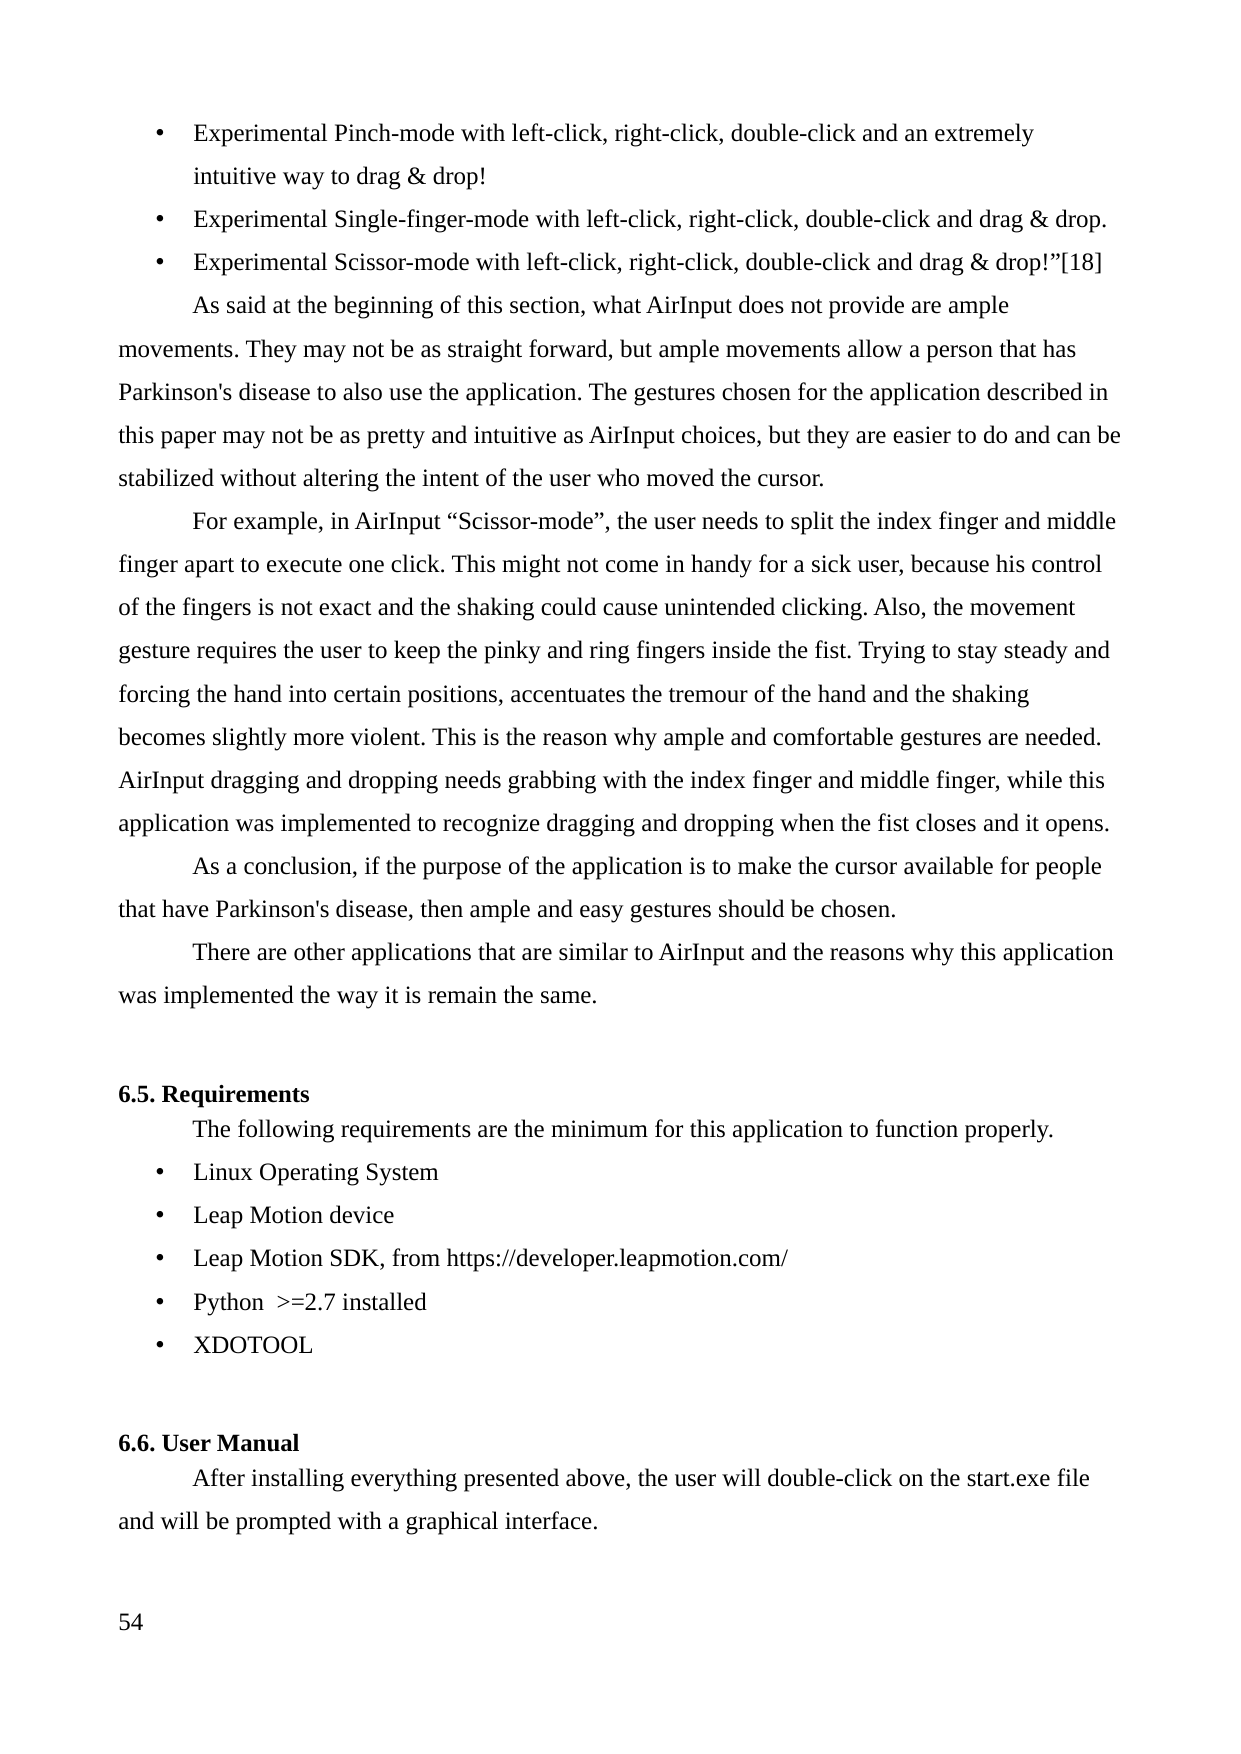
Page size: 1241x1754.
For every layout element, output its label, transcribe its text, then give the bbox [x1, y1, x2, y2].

list Experimental Pinch-mode with left-click, right-click, double-click and an extremely intuitive way to drag & drop! [156, 118, 1122, 190]
list Python >=2.7 installed [156, 1287, 1122, 1315]
list Leap Motion device [156, 1200, 1122, 1229]
text For example, in AirInput “Scissor-mode”, the user needs to split the index finger and middle finger apart to execute one click. This might not come in handy for a sick user, because his control of the fingers is not exact and the shaking could cause unintended clicking. Also, the movement gesture requires the user to keep the pinky and ring fingers inside the fist. Trying to stay steady and forcing the hand into certain positions, accentuates the tremour of the hand and the shaking becomes slightly more violent. This is the reason why ample and comfortable gestures are needed. [118, 506, 1122, 751]
list XDOTOOL [156, 1330, 1122, 1358]
list Experimental Single-finger-mode with left-click, right-click, double-click and drag & drop. [156, 204, 1122, 233]
list Leap Motion SDK, from https://developer.leapmotion.com/ [156, 1243, 1122, 1272]
text AirInput dragging and dropping needs grabbing with the index finger and middle finger, while this application was implemented to recognize dragging and dropping when the fist closes and it opens. [118, 765, 1122, 837]
text After installing everything presented above, the user will double-click on the start.exe file and will be prompted with a graphical interface. [118, 1463, 1122, 1535]
subtitle 6.5. Requirements [118, 1079, 1122, 1108]
text As a conclusion, if the purpose of the application is to make the cursor available for people that have Parkinson's disease, then ample and easy gestures should be chosen. [118, 851, 1122, 923]
text As said at the beginning of this section, what AirInput does not provide are ample movements. They may not be as straight forward, but ample movements allow a person that has Parkinson's disease to also use the application. The gestures chosen for the application described in this paper may not be as pretty and intuitive as AirInput choices, but they are easier to do and can be stabilized without altering the intent of the user who moved the cursor. [118, 291, 1122, 492]
list Experimental Scissor-mode with left-click, right-click, double-click and drag & drop!”[18] [156, 247, 1122, 276]
text There are other applications that are similar to AirInput and the reasons why this application was implemented the way it is remain the same. [118, 937, 1122, 1009]
subtitle 6.6. User Manual [118, 1428, 1122, 1457]
text The following requirements are the minimum for this application to function properly. [118, 1114, 1122, 1143]
list Linux Operating System [156, 1157, 1122, 1186]
